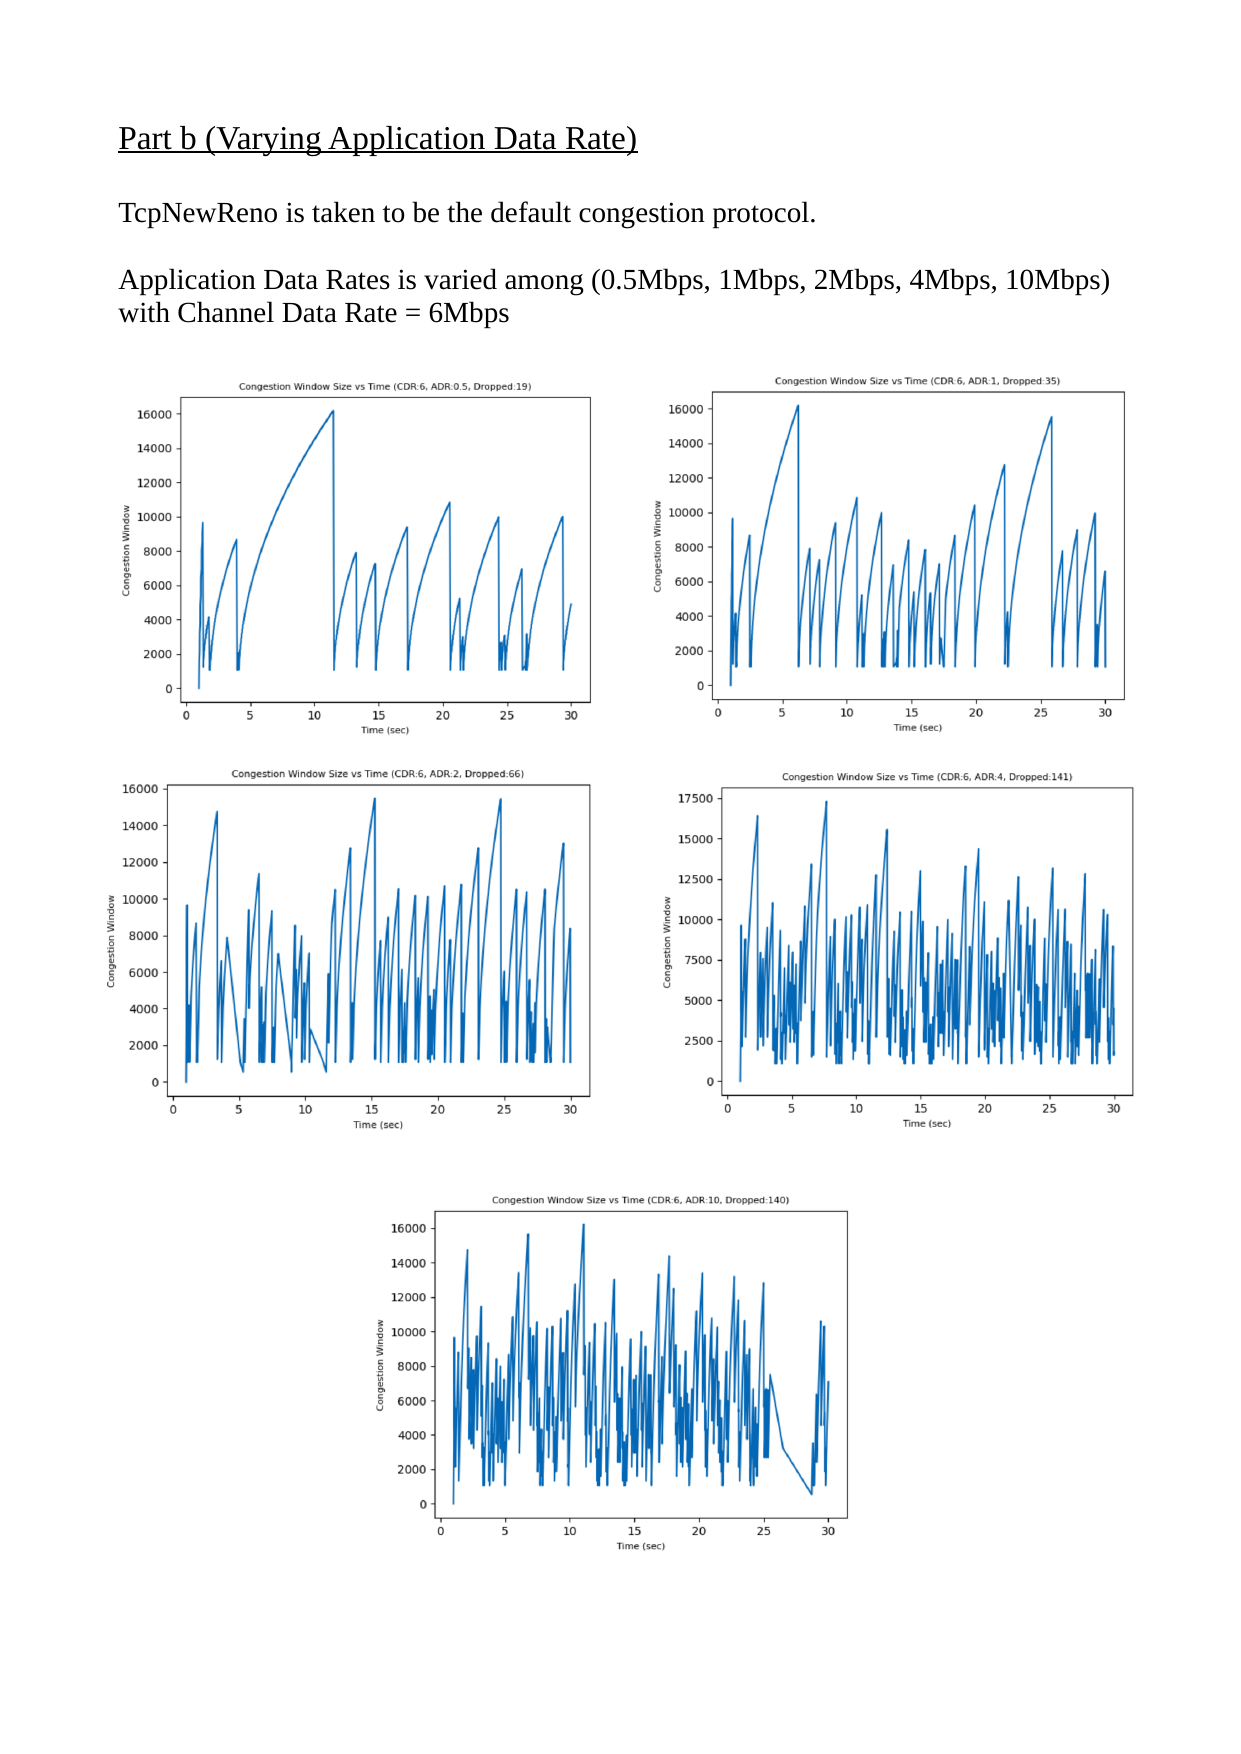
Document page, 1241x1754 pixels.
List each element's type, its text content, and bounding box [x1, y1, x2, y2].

picture [107, 763, 598, 1131]
picture [648, 371, 1137, 733]
text TcpNewReno is taken to be the default congestion protocol. [118, 195, 1122, 228]
picture [660, 769, 1142, 1128]
text Application Data Rates is varied among (0.5Mbps, 1Mbps, 2Mbps, 4Mbps, 10Mbps) with Channel Data Rate = 6Mbps [118, 262, 1122, 329]
picture [372, 1193, 855, 1553]
picture [119, 378, 603, 737]
text Part b (Varying Application Data Rate) [118, 118, 1122, 156]
